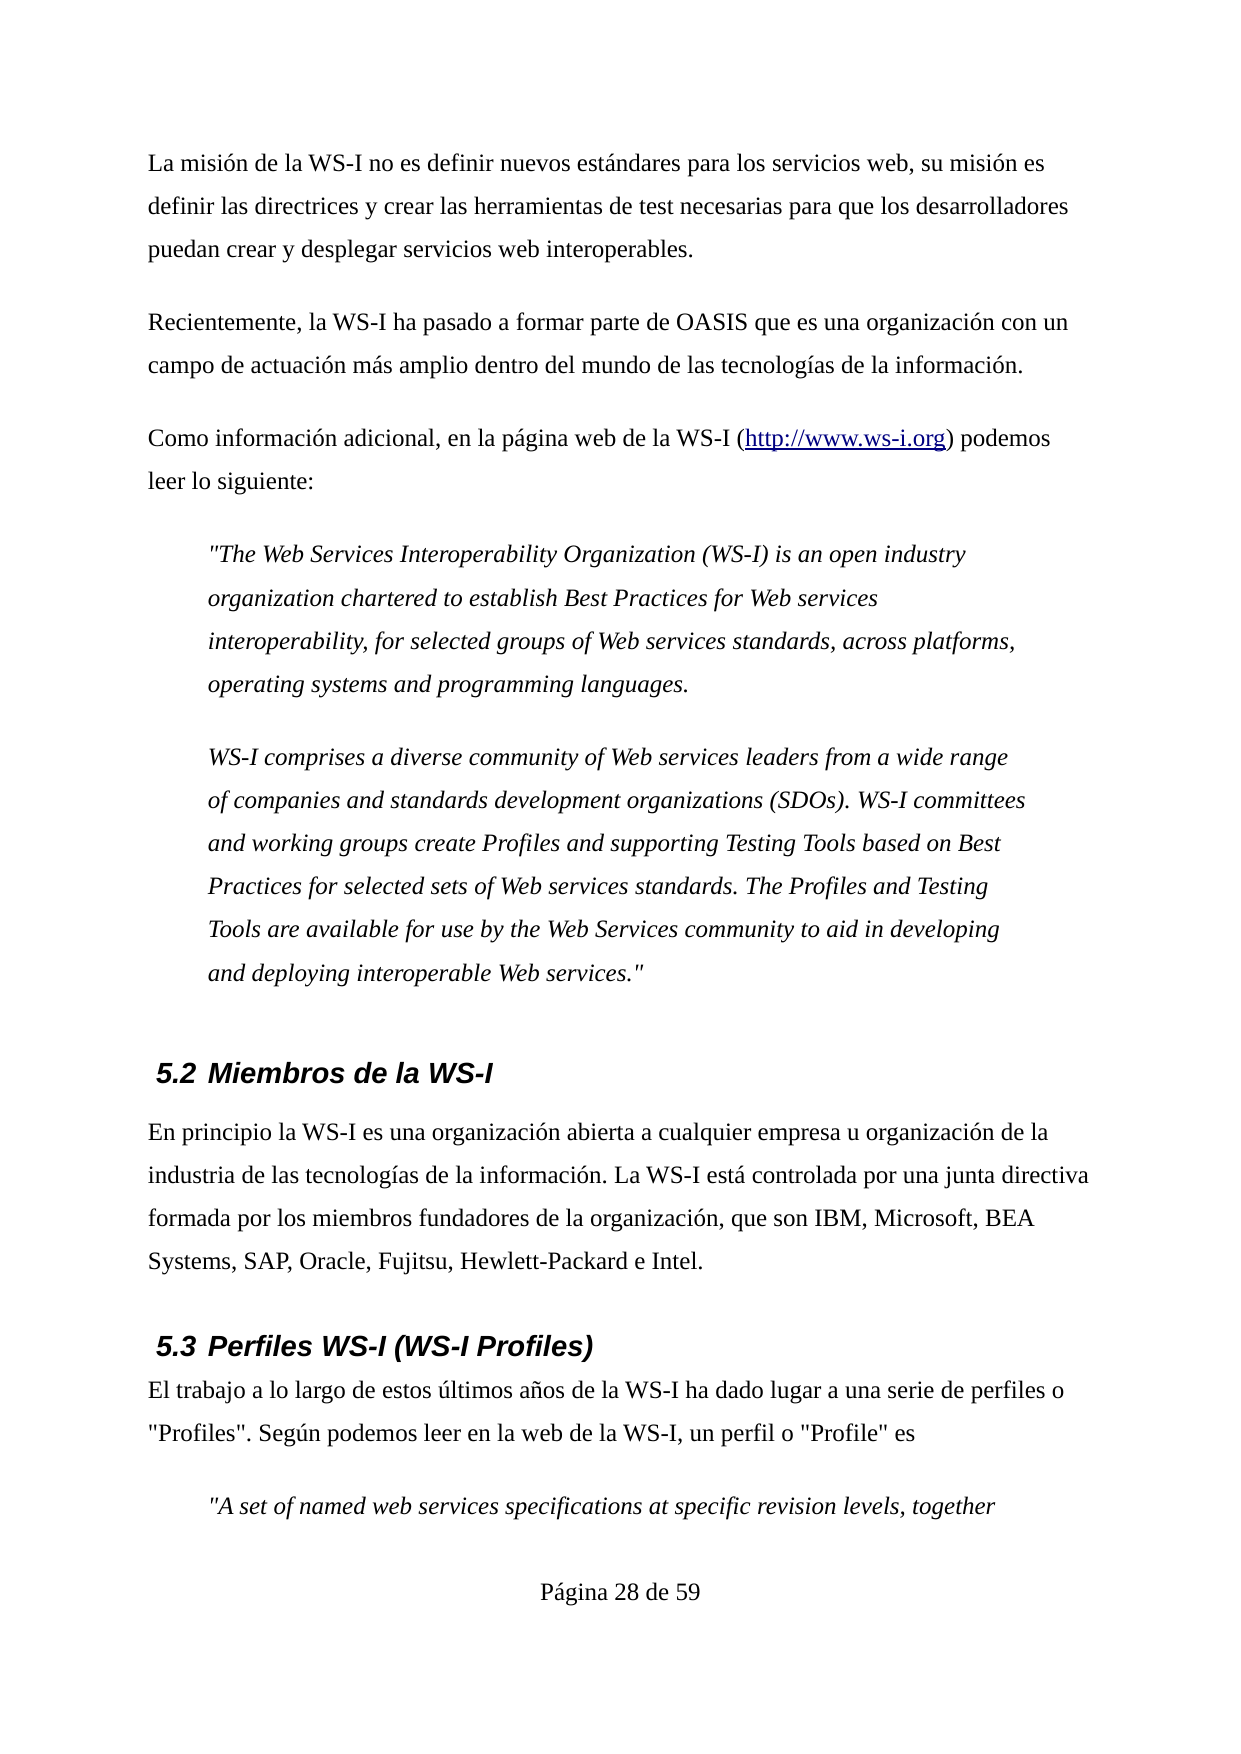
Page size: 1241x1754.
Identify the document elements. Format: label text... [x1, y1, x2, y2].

text WS-I comprises a diverse community of Web services leaders from a wide range of companies and standards development organizations (SDOs). WS-I committees and working groups create Profiles and supporting Testing Tools based on Best Practices for selected sets of Web services standards. The Profiles and Testing Tools are available for use by the Web Services community to aid in developing and deploying interoperable Web services." [208, 742, 1033, 986]
text La misión de la WS-I no es definir nuevos estándares para los servicios web, su misión es definir las directrices y crear las herramientas de test necesarias para que los desarrolladores puedan crear y desplegar servicios web interoperables. [148, 148, 1093, 263]
text Recientemente, la WS-I ha pasado a formar parte de OASIS que es una organización con un campo de actuación más amplio dentro del mundo de las tecnologías de la información. [148, 307, 1093, 379]
subtitle Perfiles WS-I (WS-I Profiles) [148, 1329, 1093, 1362]
text Como información adicional, en la página web de la WS-I (http://www.ws-i.org) podemos leer lo siguiente: [148, 423, 1093, 495]
text En principio la WS-I es una organización abierta a cualquier empresa u organización de la industria de las tecnologías de la información. La WS-I está controlada por una junta directiva formada por los miembros fundadores de la organización, que son IBM, Microsoft, BEA Systems, SAP, Oracle, Fujitsu, Hewlett-Packard e Intel. [148, 1117, 1093, 1275]
text "The Web Services Interoperability Organization (WS-I) is an open industry organization chartered to establish Best Practices for Web services interoperability, for selected groups of Web services standards, across platforms, operating systems and programming languages. [208, 539, 1033, 698]
text "A set of named web services specifications at specific revision levels, together [208, 1491, 1033, 1520]
subtitle Miembros de la WS-I [148, 1056, 1093, 1089]
text El trabajo a lo largo de estos últimos años de la WS-I ha dado lugar a una serie de perfiles o "Profiles". Según podemos leer en la web de la WS-I, un perfil o "Profile" es [148, 1375, 1093, 1447]
